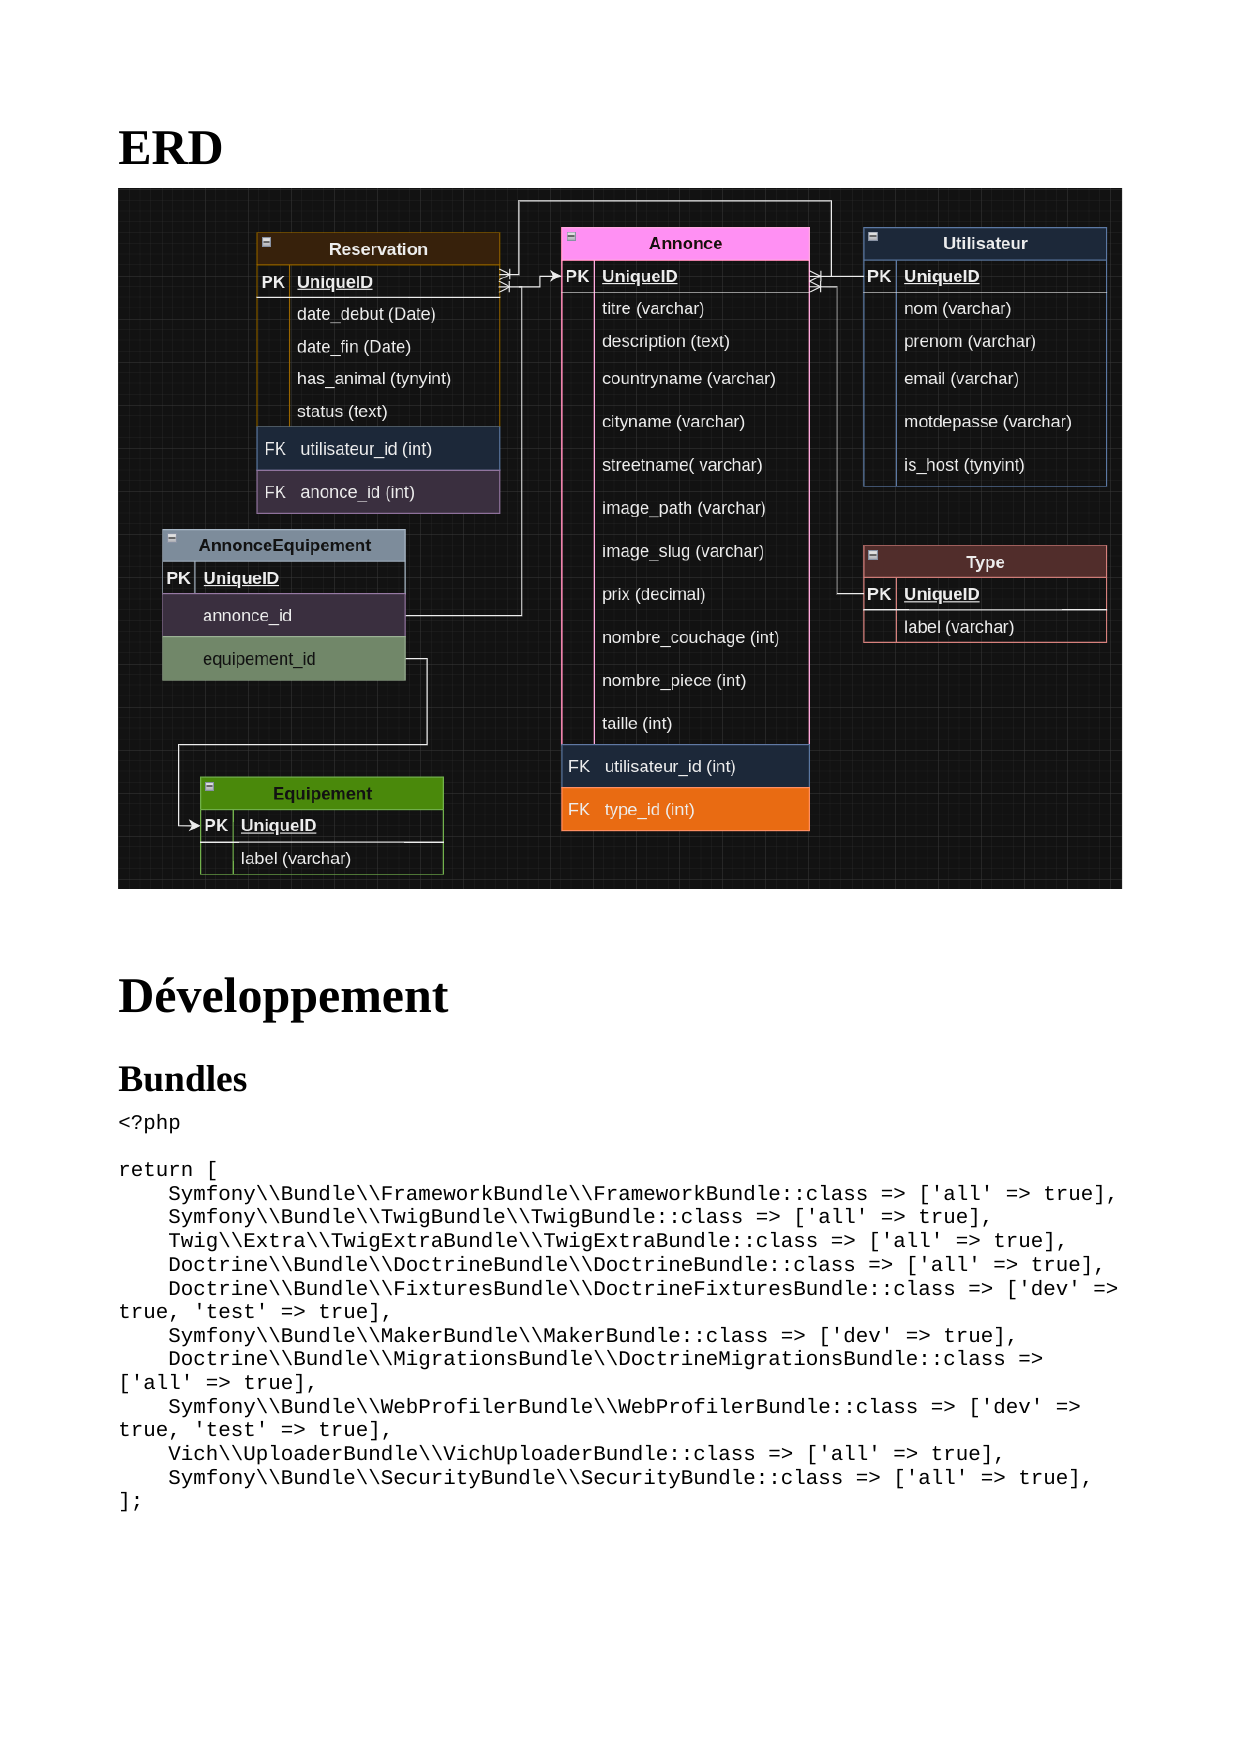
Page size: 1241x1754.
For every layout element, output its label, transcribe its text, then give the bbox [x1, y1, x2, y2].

text Symfony\\Bundle\\MakerBundle\\MakerBundle::class => ['dev' => true], [118, 1325, 1122, 1348]
subtitle Bundles [118, 1056, 1122, 1099]
text Doctrine\\Bundle\\DoctrineBundle\\DoctrineBundle::class => ['all' => true], [118, 1254, 1122, 1277]
subtitle ERD [118, 118, 1122, 176]
text Vich\\UploaderBundle\\VichUploaderBundle::class => ['all' => true], [118, 1443, 1122, 1467]
text return [ [118, 1159, 1122, 1183]
text Doctrine\\Bundle\\FixturesBundle\\DoctrineFixturesBundle::class => ['dev' => true, 'test' => true], [118, 1277, 1122, 1325]
picture [118, 188, 1123, 889]
text Symfony\\Bundle\\TwigBundle\\TwigBundle::class => ['all' => true], [118, 1207, 1122, 1230]
text Symfony\\Bundle\\WebProfilerBundle\\WebProfilerBundle::class => ['dev' => true, 'test' => true], [118, 1396, 1122, 1443]
text Symfony\\Bundle\\FrameworkBundle\\FrameworkBundle::class => ['all' => true], [118, 1183, 1122, 1207]
text Symfony\\Bundle\\SecurityBundle\\SecurityBundle::class => ['all' => true], [118, 1467, 1122, 1490]
text Twig\\Extra\\TwigExtraBundle\\TwigExtraBundle::class => ['all' => true], [118, 1230, 1122, 1254]
text <?php [118, 1112, 1122, 1136]
text ]; [118, 1490, 1122, 1514]
text Doctrine\\Bundle\\MigrationsBundle\\DoctrineMigrationsBundle::class => ['all' => true], [118, 1348, 1122, 1396]
subtitle Développement [118, 966, 1122, 1023]
